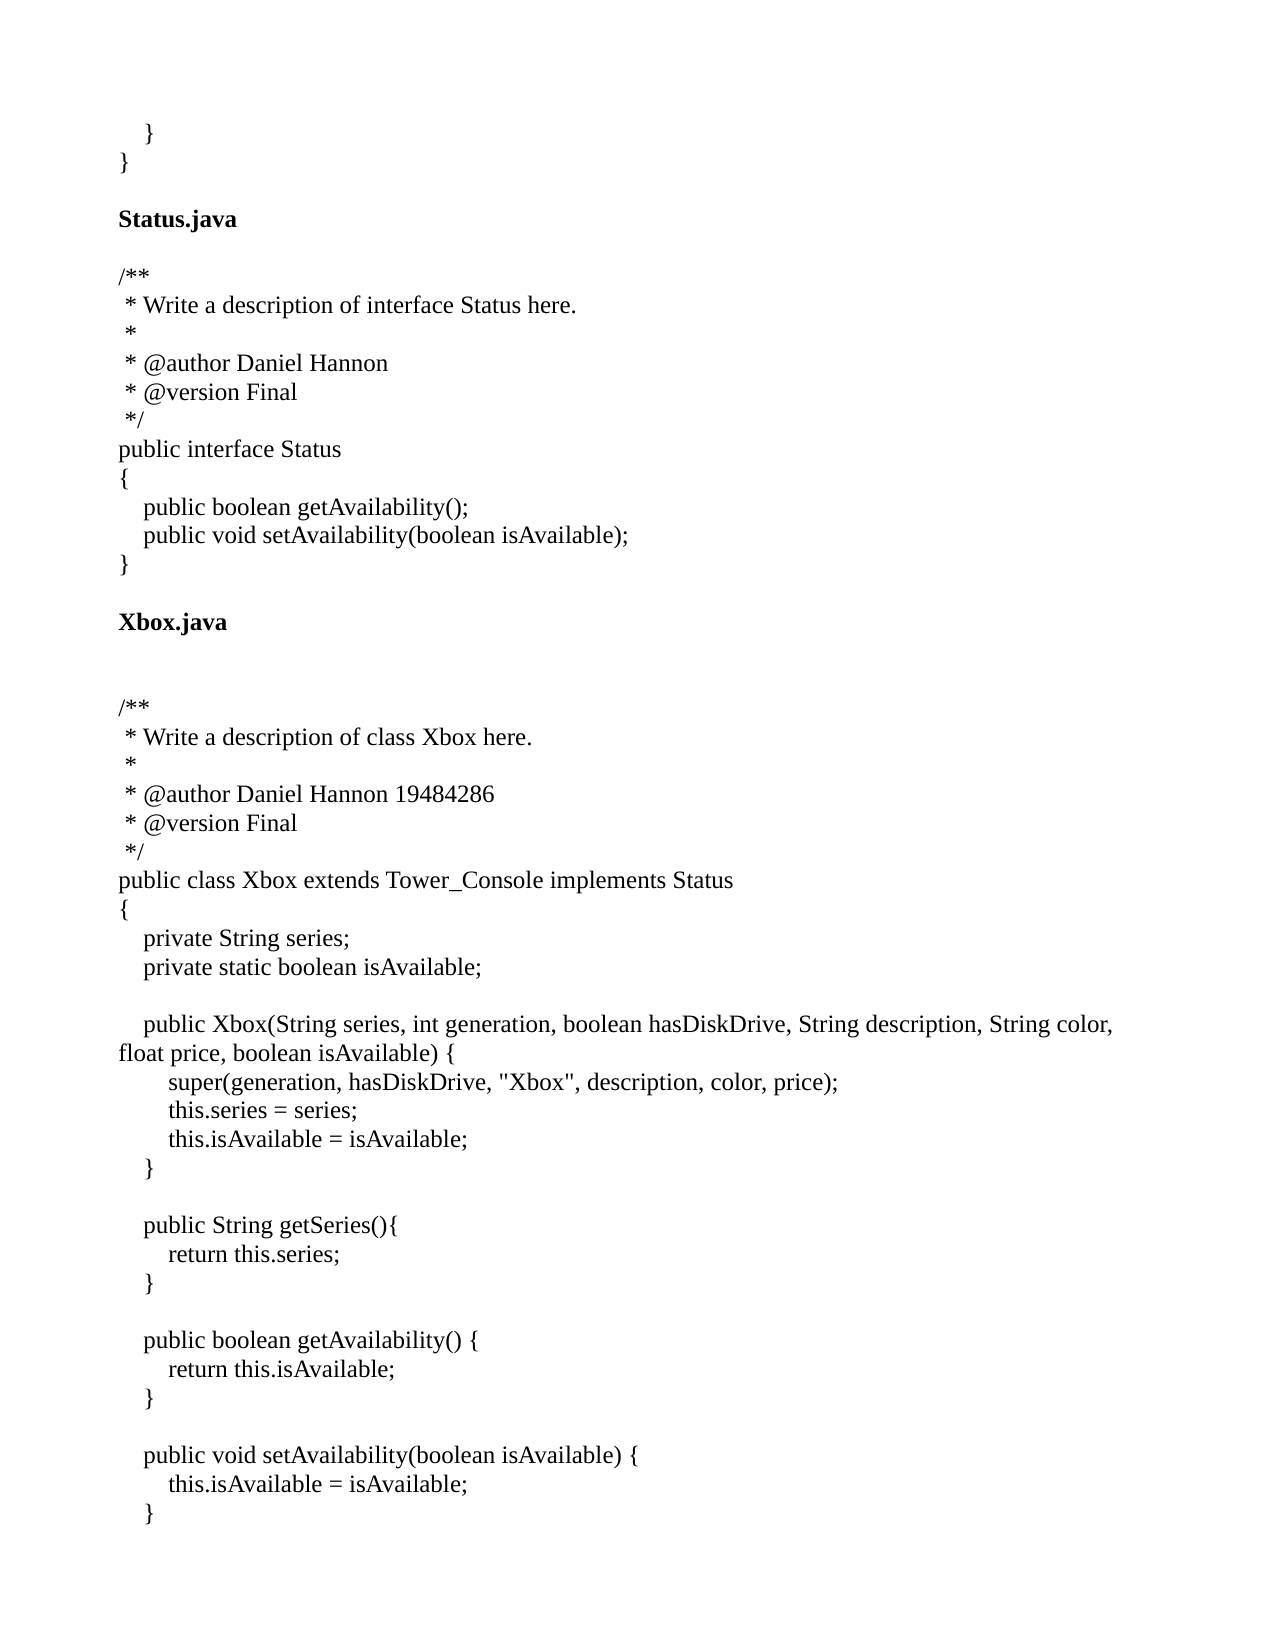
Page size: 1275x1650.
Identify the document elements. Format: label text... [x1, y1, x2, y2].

text } [118, 1498, 1157, 1527]
text } [118, 1383, 1157, 1412]
text this.isAvailable = isAvailable; [118, 1469, 1157, 1498]
text public Xbox(String series, int generation, boolean hasDiskDrive, String description, String color, float price, boolean isAvailable) { [118, 1009, 1157, 1067]
text * @author Daniel Hannon [118, 348, 1157, 377]
text /** [118, 693, 1157, 722]
text } [118, 118, 1157, 147]
text super(generation, hasDiskDrive, "Xbox", description, color, price); [118, 1067, 1157, 1096]
text * [118, 751, 1157, 779]
text Status.java [118, 204, 1157, 233]
text return this.isAvailable; [118, 1354, 1157, 1383]
text public class Xbox extends Tower_Console implements Status [118, 866, 1157, 894]
text public String getSeries(){ [118, 1211, 1157, 1239]
text * Write a description of interface Status here. [118, 291, 1157, 319]
text public interface Status [118, 434, 1157, 463]
text } [118, 1268, 1157, 1297]
text * Write a description of class Xbox here. [118, 722, 1157, 751]
text */ [118, 406, 1157, 434]
text private static boolean isAvailable; [118, 952, 1157, 981]
text * [118, 319, 1157, 348]
text } [118, 549, 1157, 578]
text } [118, 1153, 1157, 1182]
text this.series = series; [118, 1096, 1157, 1124]
text { [118, 463, 1157, 492]
text return this.series; [118, 1239, 1157, 1268]
text */ [118, 837, 1157, 866]
text public boolean getAvailability() { [118, 1326, 1157, 1354]
text { [118, 894, 1157, 923]
text * @version Final [118, 377, 1157, 406]
text public void setAvailability(boolean isAvailable); [118, 521, 1157, 549]
text * @author Daniel Hannon 19484286 [118, 779, 1157, 808]
text /** [118, 262, 1157, 291]
text * @version Final [118, 808, 1157, 837]
text Xbox.java [118, 607, 1157, 636]
text public boolean getAvailability(); [118, 492, 1157, 521]
text private String series; [118, 923, 1157, 952]
text this.isAvailable = isAvailable; [118, 1124, 1157, 1153]
text } [118, 147, 1157, 176]
text public void setAvailability(boolean isAvailable) { [118, 1441, 1157, 1469]
